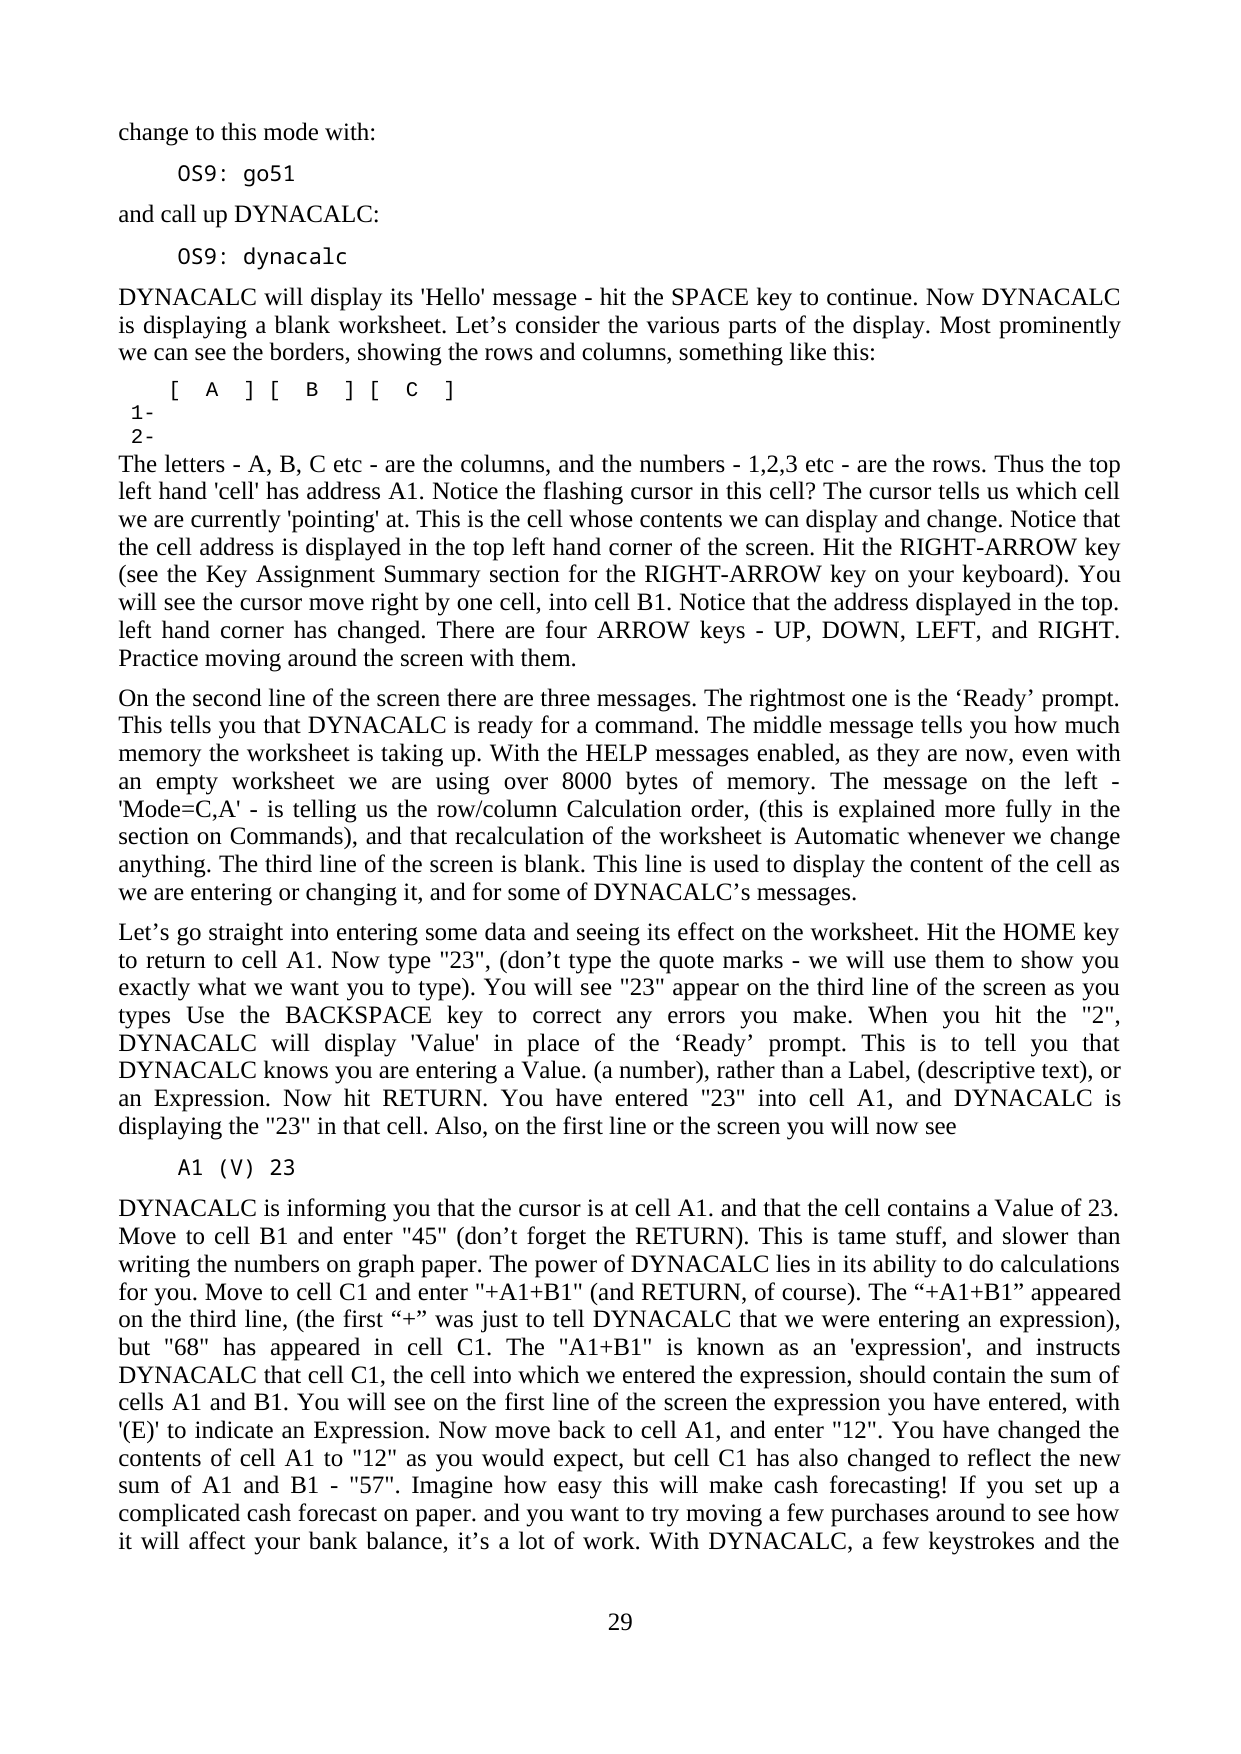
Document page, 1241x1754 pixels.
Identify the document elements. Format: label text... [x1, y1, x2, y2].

text [ A ] [ B ] [ C ] [118, 379, 1122, 402]
text The letters - A, B, C etc - are the columns, and the numbers - 1,2,3 etc - are the rows. Thus the top left hand 'cell' has address A1. Notice the flashing cursor in this cell? The cursor tells us which cell we are currently 'pointing' at. This is the cell whose contents we can display and change. Notice that the cell address is displayed in the top left hand corner of the screen. Hit the RIGHT-ARROW key (see the Key Assignment Summary section for the RIGHT-ARROW key on your keyboard). You will see the cursor move right by one cell, into cell B1. Notice that the address displayed in the top. left hand corner has changed. There are four ARROW keys - UP, DOWN, LEFT, and RIGHT. Practice moving around the screen with them. [118, 450, 1122, 671]
text DYNACALC is informing you that the cursor is at cell A1. and that the cell contains a Value of 23. Move to cell B1 and enter "45" (don’t forget the RETURN). This is tame stuff, and slower than writing the numbers on graph paper. The power of DYNACALC lies in its ability to do calculations for you. Move to cell C1 and enter "+A1+B1" (and RETURN, of course). The “+A1+B1” appeared on the third line, (the first “+” was just to tell DYNACALC that we were entering an expression), but "68" has appeared in cell C1. The "A1+B1" is known as an 'expression', and instructs DYNACALC that cell C1, the cell into which we entered the expression, should contain the sum of cells A1 and B1. You will see on the first line of the screen the expression you have entered, with '(E)' to indicate an Expression. Now move back to cell A1, and enter "12". You have changed the contents of cell A1 to "12" as you would expect, but cell C1 has also changed to reflect the new sum of A1 and B1 - "57". Imagine how easy this will make cash forecasting! If you set up a complicated cash forecast on paper. and you want to try moving a few purchases around to see how it will affect your bank balance, it’s a lot of work. With DYNACALC, a few keystrokes and the [118, 1194, 1122, 1555]
text Let’s go straight into entering some data and seeing its effect on the worksheet. Hit the HOME key to return to cell A1. Now type "23", (don’t type the quote marks - we will use them to show you exactly what we want you to type). You will see "23" appear on the third line of the screen as you types Use the BACKSPACE key to correct any errors you make. When you hit the "2", DYNACALC will display 'Value' in place of the ‘Ready’ prompt. This is to tell you that DYNACALC knows you are entering a Value. (a number), rather than a Label, (descriptive text), or an Expression. Now hit RETURN. You have entered "23" into cell A1, and DYNACALC is displaying the "23" in that cell. Also, on the first line or the screen you will now see [118, 918, 1122, 1140]
text DYNACALC will display its 'Hello' message - hit the SPACE key to continue. Now DYNACALC is displaying a blank worksheet. Let’s consider the various parts of the display. Most prominently we can see the borders, showing the rows and columns, something like this: [118, 283, 1122, 366]
text 1- [118, 402, 1122, 426]
text OS9: dynacalc [177, 241, 1122, 271]
text and call up DYNACALC: [118, 201, 1122, 228]
text 2- [118, 426, 1122, 450]
text OS9: go51 [177, 158, 1122, 188]
text A1 (V) 23 [177, 1152, 1122, 1182]
text change to this mode with: [118, 118, 1122, 146]
text On the second line of the screen there are three messages. The rightmost one is the ‘Ready’ prompt. This tells you that DYNACALC is ready for a command. The middle message tells you how much memory the worksheet is taking up. With the HELP messages enabled, as they are now, even with an empty worksheet we are using over 8000 bytes of memory. The message on the left - 'Mode=C,A' - is telling us the row/column Calculation order, (this is explained more fully in the section on Commands), and that recalculation of the worksheet is Automatic whenever we change anything. The third line of the screen is blank. This line is used to display the content of the cell as we are entering or changing it, and for some of DYNACALC’s messages. [118, 684, 1122, 906]
